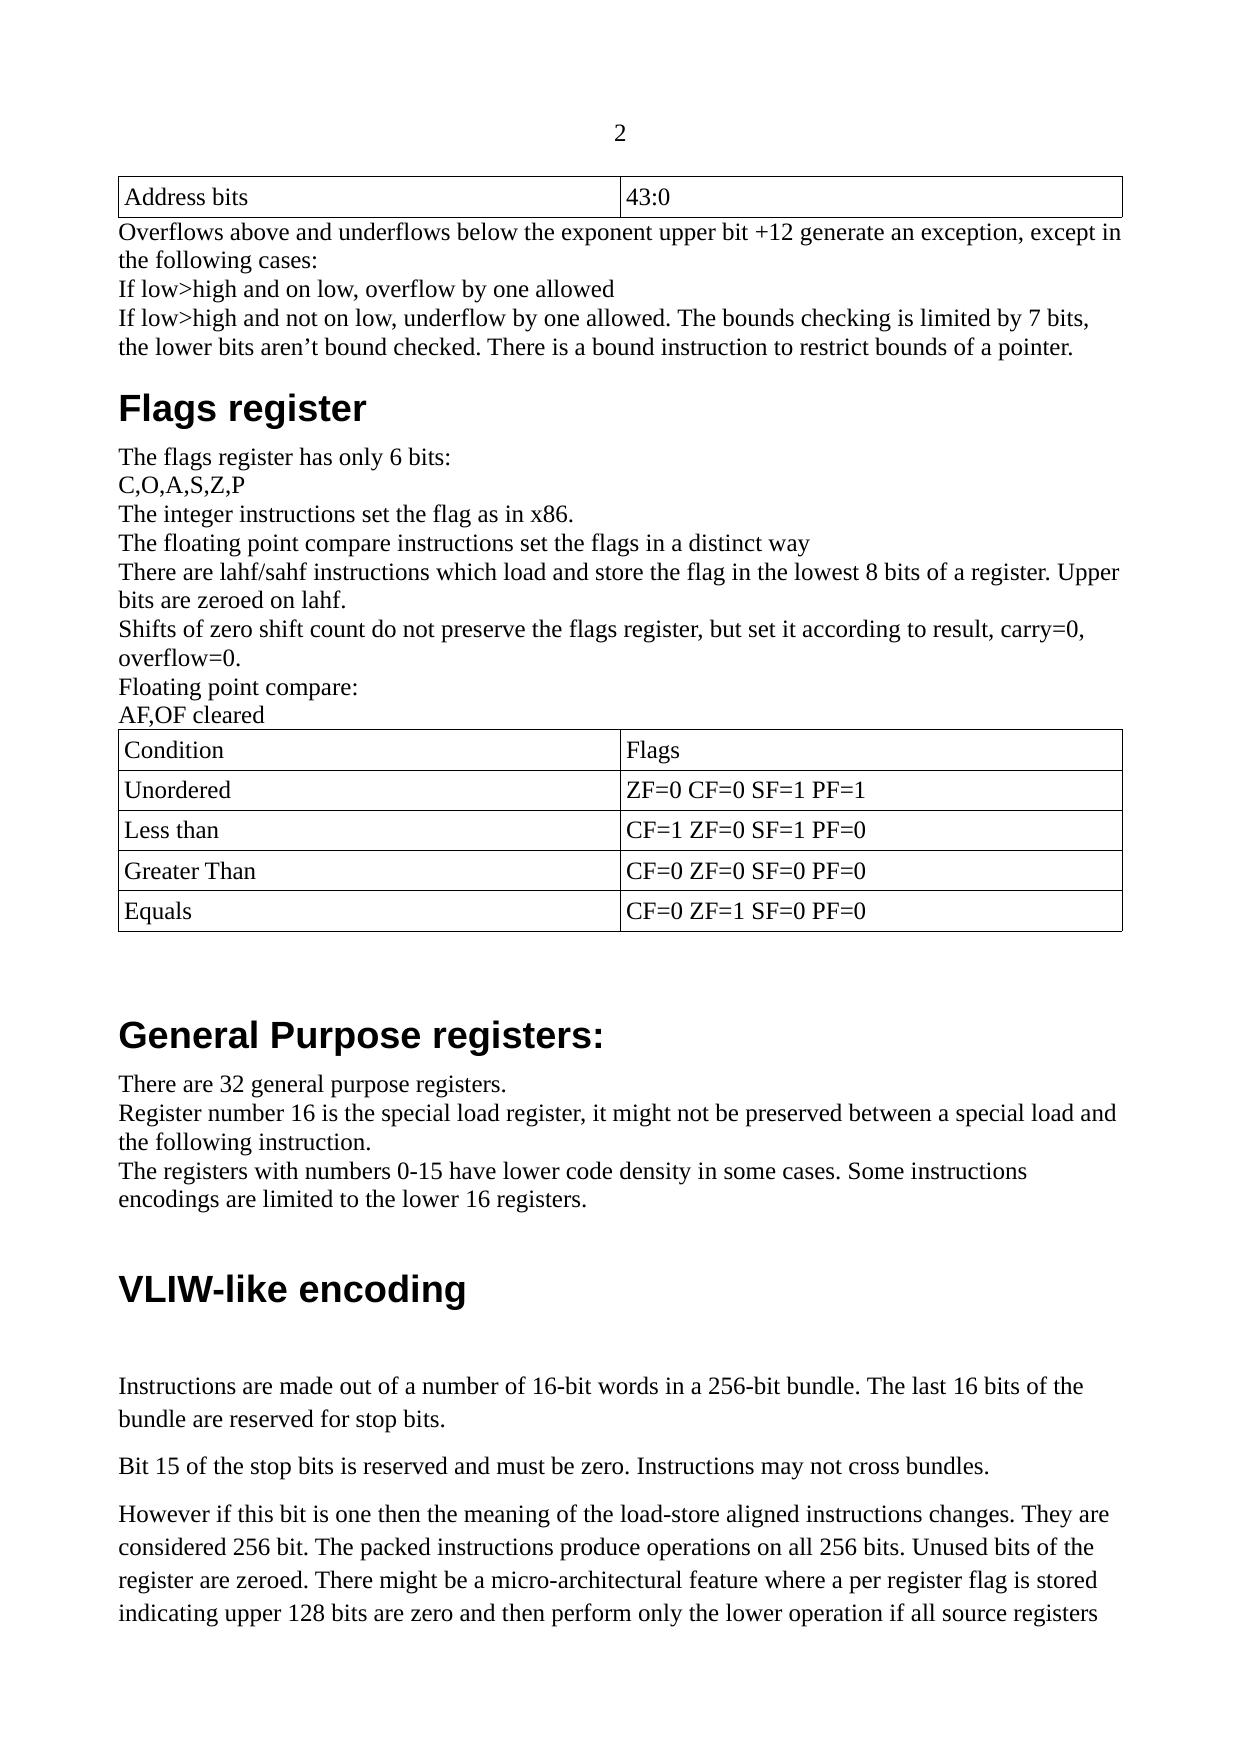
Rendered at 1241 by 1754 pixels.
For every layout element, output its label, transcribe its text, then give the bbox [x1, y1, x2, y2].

table_cell Unordered [119, 771, 620, 810]
text If low>high and on low, overflow by one allowed [118, 274, 1122, 303]
text If low>high and not on low, underflow by one allowed. The bounds checking is limited by 7 bits, the lower bits aren’t bound checked. There is a bound instruction to restrict bounds of a pointer. [118, 303, 1122, 361]
text There are lahf/sahf instructions which load and store the flag in the lowest 8 bits of a register. Upper bits are zeroed on lahf. [118, 557, 1122, 614]
text Floating point compare: [118, 672, 1122, 700]
table_cell CF=1 ZF=0 SF=1 PF=0 [621, 811, 1122, 850]
table_cell Equals [119, 891, 620, 931]
text Instructions are made out of a number of 16-bit words in a 256-bit bundle. The last 16 bits of the bundle are reserved for stop bits. [118, 1371, 1122, 1432]
text AF,OF cleared [118, 700, 1122, 729]
text However if this bit is one then the meaning of the load-store aligned instructions changes. They are considered 256 bit. The packed instructions produce operations on all 256 bits. Unused bits of the register are zeroed. There might be a micro-architectural feature where a per register flag is stored indicating upper 128 bits are zero and then perform only the lower operation if all source registers [118, 1499, 1122, 1627]
subtitle VLIW-like encoding [118, 1267, 1122, 1311]
table_cell CF=0 ZF=1 SF=0 PF=0 [621, 891, 1122, 931]
table_cell CF=0 ZF=0 SF=0 PF=0 [621, 851, 1122, 890]
table_cell Address bits [119, 177, 620, 217]
text Shifts of zero shift count do not preserve the flags register, but set it according to result, carry=0, overflow=0. [118, 614, 1122, 672]
subtitle General Purpose registers: [118, 1013, 1122, 1057]
text C,O,A,S,Z,P [118, 470, 1122, 499]
text The integer instructions set the flag as in x86. [118, 499, 1122, 528]
text The floating point compare instructions set the flags in a distinct way [118, 528, 1122, 557]
text Bit 15 of the stop bits is reserved and must be zero. Instructions may not cross bundles. [118, 1451, 1122, 1480]
table_cell ZF=0 CF=0 SF=1 PF=1 [621, 771, 1122, 810]
table_header Condition [119, 730, 620, 769]
text Register number 16 is the special load register, it might not be preserved between a special load and the following instruction. [118, 1098, 1122, 1156]
text The registers with numbers 0-15 have lower code density in some cases. Some instructions encodings are limited to the lower 16 registers. [118, 1156, 1122, 1213]
table_cell Greater Than [119, 851, 620, 890]
table_header Flags [621, 730, 1122, 769]
text The flags register has only 6 bits: [118, 442, 1122, 470]
table_cell 43:0 [621, 177, 1122, 217]
text Overflows above and underflows below the exponent upper bit +12 generate an exception, except in the following cases: [118, 218, 1122, 274]
subtitle Flags register [118, 386, 1122, 429]
text There are 32 general purpose registers. [118, 1069, 1122, 1098]
table_cell Less than [119, 811, 620, 850]
